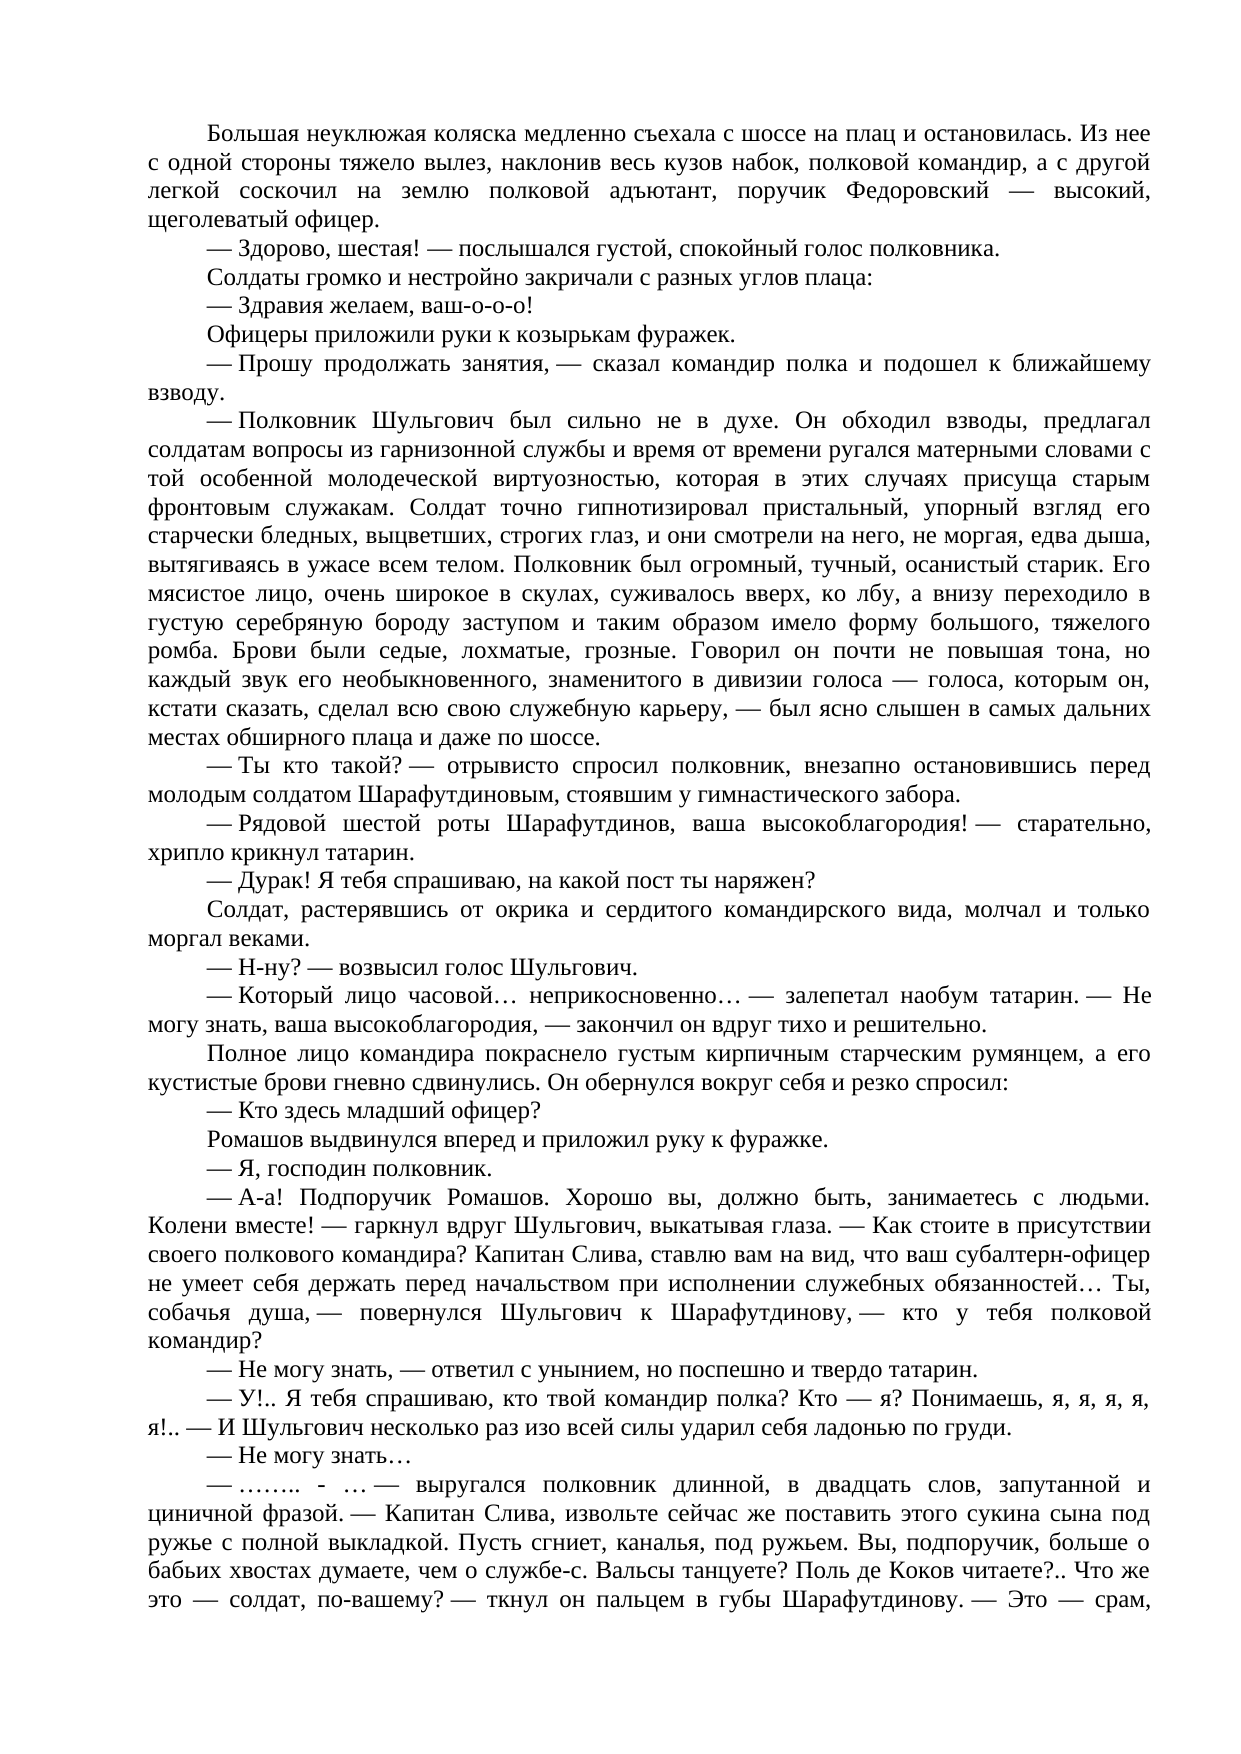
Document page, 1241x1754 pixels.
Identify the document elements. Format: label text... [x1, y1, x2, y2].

text Ромашов выдвинулся вперед и приложил руку к фуражке. [148, 1124, 1152, 1153]
text — У!.. Я тебя спрашиваю, кто твой командир полка? Кто — я? Понимаешь, я, я, я, я, я!.. — И Шульгович несколько раз изо всей силы ударил себя ладонью по груди. [148, 1383, 1152, 1441]
text Большая неуклюжая коляска медленно съехала с шоссе на плац и остановилась. Из нее с одной стороны тяжело вылез, наклонив весь кузов набок, полковой командир, а с другой легкой соскочил на землю полковой адъютант, поручик Федоровский — высокий, щеголеватый офицер. [148, 118, 1152, 233]
text — Полковник Шульгович был сильно не в духе. Он обходил взводы, предлагал солдатам вопросы из гарнизонной службы и время от времени ругался матерными словами с той особенной молодеческой виртуозностью, которая в этих случаях присуща старым фронтовым служакам. Солдат точно гипнотизировал пристальный, упорный взгляд его старчески бледных, выцветших, строгих глаз, и они смотрели на него, не моргая, едва дыша, вытягиваясь в ужасе всем телом. Полковник был огромный, тучный, осанистый старик. Его мясистое лицо, очень широкое в скулах, суживалось вверх, ко лбу, а внизу переходило в густую серебряную бороду заступом и таким образом имело форму большого, тяжелого ромба. Брови были седые, лохматые, грозные. Говорил он почти не повышая тона, но каждый звук его необыкновенного, знаменитого в дивизии голоса — голоса, которым он, кстати сказать, сделал всю свою служебную карьеру, — был ясно слышен в самых дальних местах обширного плаца и даже по шоссе. [148, 406, 1152, 751]
text — Рядовой шестой роты Шарафутдинов, ваша высокоблагородия! — старательно, хрипло крикнул татарин. [148, 808, 1152, 866]
text — …….. - … — выругался полковник длинной, в двадцать слов, запутанной и циничной фразой. — Капитан Слива, извольте сейчас же поставить этого сукина сына под ружье с полной выкладкой. Пусть сгниет, каналья, под ружьем. Вы, подпоручик, больше о бабьих хвостах думаете, чем о службе-с. Вальсы танцуете? Поль де Коков читаете?.. Что же это — солдат, по-вашему? — ткнул он пальцем в губы Шарафутдинову. — Это — срам, [148, 1469, 1152, 1613]
text Солдат, растерявшись от окрика и сердитого командирского вида, молчал и только моргал веками. [148, 894, 1152, 952]
text — Который лицо часовой… неприкосновенно… — залепетал наобум татарин. — Не могу знать, ваша высокоблагородия, — закончил он вдруг тихо и решительно. [148, 981, 1152, 1038]
text — Здорово, шестая! — послышался густой, спокойный голос полковника. [148, 233, 1152, 262]
text Офицеры приложили руки к козырькам фуражек. [148, 319, 1152, 348]
text — Здравия желаем, ваш-о-о-о! [148, 291, 1152, 319]
text — Ты кто такой? — отрывисто спросил полковник, внезапно остановившись перед молодым солдатом Шарафутдиновым, стоявшим у гимнастического забора. [148, 751, 1152, 808]
text Полное лицо командира покраснело густым кирпичным старческим румянцем, а его кустистые брови гневно сдвинулись. Он обернулся вокруг себя и резко спросил: [148, 1038, 1152, 1096]
text — Не могу знать, — ответил с унынием, но поспешно и твердо татарин. [148, 1354, 1152, 1383]
text — Прошу продолжать занятия, — сказал командир полка и подошел к ближайшему взводу. [148, 348, 1152, 406]
text — Кто здесь младший офицер? [148, 1096, 1152, 1124]
text Солдаты громко и нестройно закричали с разных углов плаца: [148, 262, 1152, 291]
text — Н-ну? — возвысил голос Шульгович. [148, 952, 1152, 981]
text — Я, господин полковник. [148, 1153, 1152, 1182]
text — Дурак! Я тебя спрашиваю, на какой пост ты наряжен? [148, 866, 1152, 894]
text — Не могу знать… [148, 1441, 1152, 1469]
text — А-а! Подпоручик Ромашов. Хорошо вы, должно быть, занимаетесь с людьми. Колени вместе! — гаркнул вдруг Шульгович, выкатывая глаза. — Как стоите в присутствии своего полкового командира? Капитан Слива, ставлю вам на вид, что ваш субалтерн-офицер не умеет себя держать перед начальством при исполнении служебных обязанностей… Ты, собачья душа, — повернулся Шульгович к Шарафутдинову, — кто у тебя полковой командир? [148, 1182, 1152, 1354]
